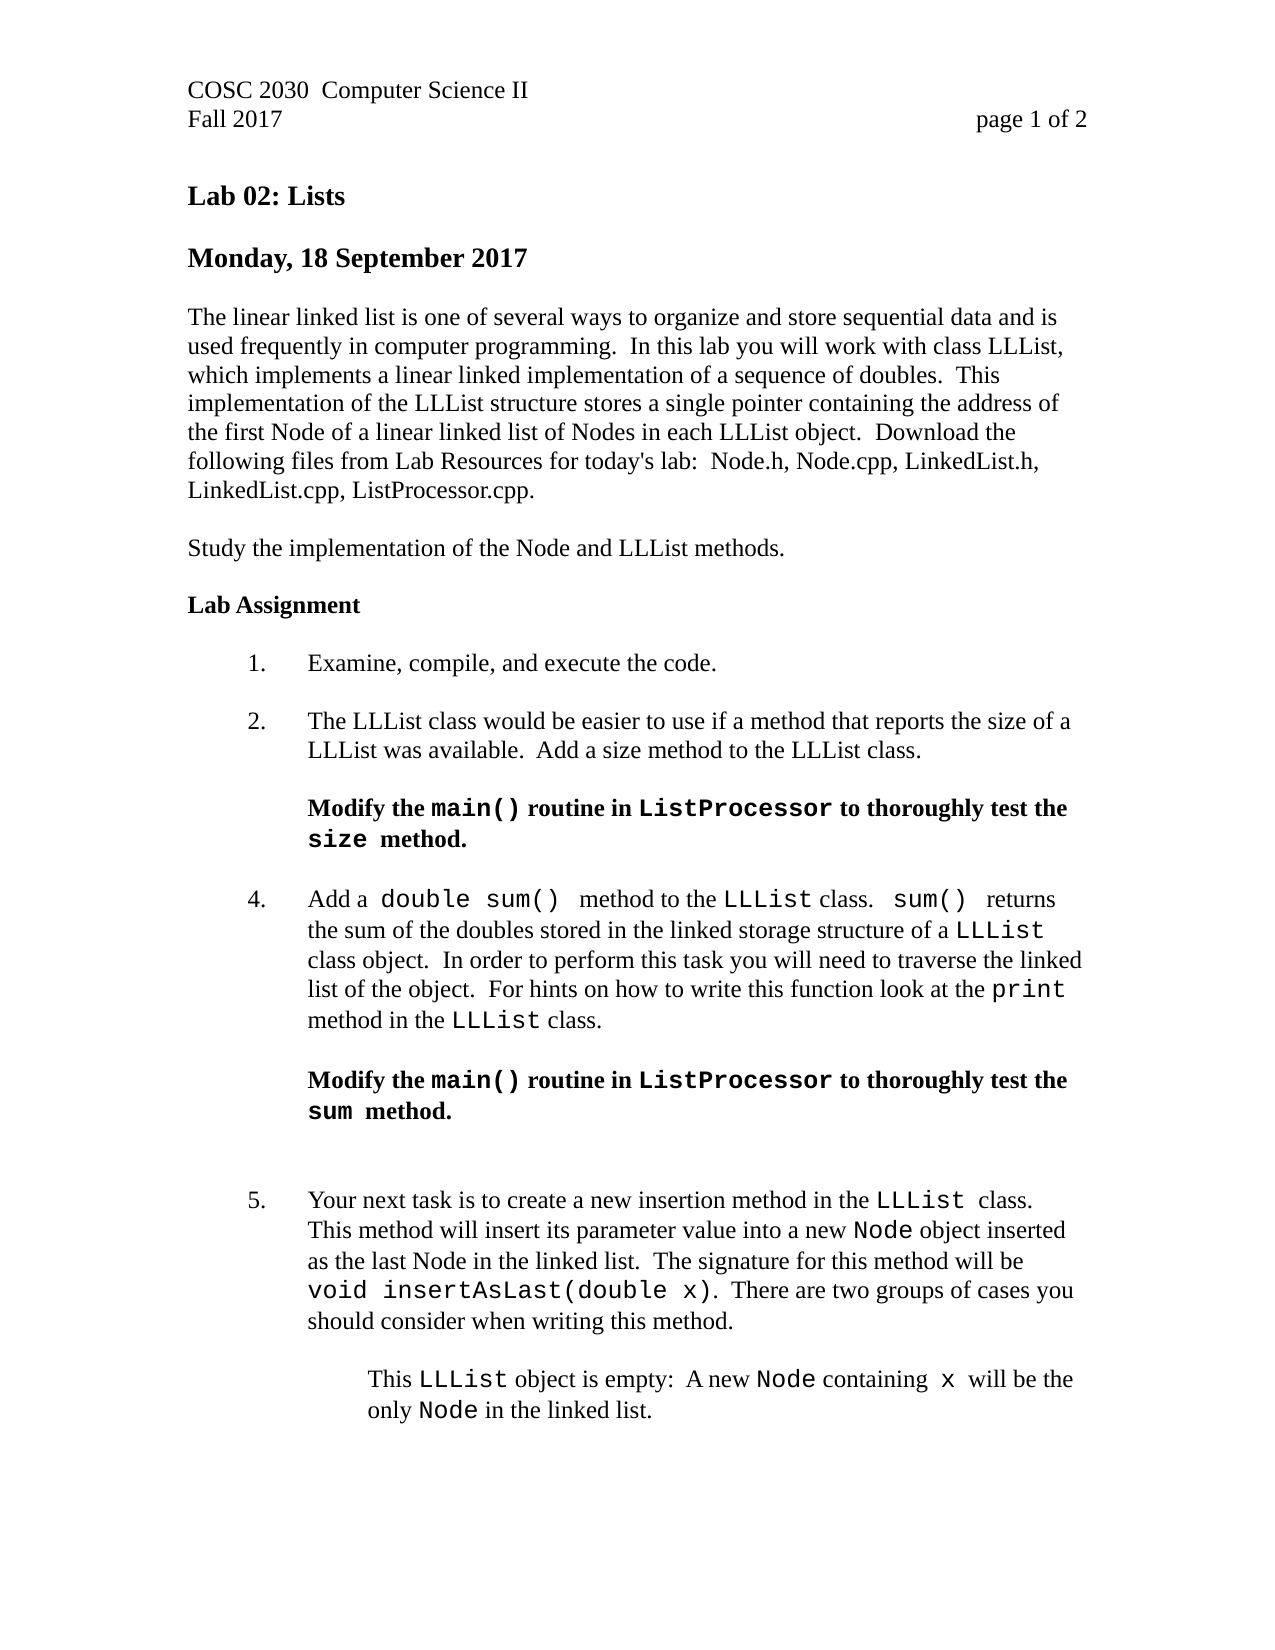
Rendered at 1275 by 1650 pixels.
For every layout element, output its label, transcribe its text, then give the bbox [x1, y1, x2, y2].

text 1. Examine, compile, and execute the code. [247, 648, 1087, 677]
subtitle Lab Assignment [187, 591, 1087, 619]
text 2. The LLList class would be easier to use if a method that reports the size of a LLList was available. Add a size method to the LLList class. [247, 706, 1087, 764]
text Modify the main() routine in ListProcessor to thoroughly test the sum method. [247, 1065, 1087, 1156]
text Modify the main() routine in ListProcessor to thoroughly test the size method. [247, 793, 1087, 855]
text 4. Add a double sum() method to the LLList class. sum() returns the sum of the doubles stored in the linked storage structure of a LLList class object. In order to perform this task you will need to traverse the linked list of the object. For hints on how to write this function look at the print method in the LLList class. [247, 884, 1087, 1036]
text This LLList object is empty: A new Node containing x will be the only Node in the linked list. [307, 1364, 1087, 1426]
subtitle Lab 02: Lists [187, 179, 1087, 212]
text The linear linked list is one of several ways to organize and store sequential data and is used frequently in computer programming. In this lab you will work with class LLList, which implements a linear linked implementation of a sequence of doubles. This implementation of the LLList structure stores a single pointer containing the address of the first Node of a linear linked list of Nodes in each LLList object. Download the following files from Lab Resources for today's lab: Node.h, Node.cpp, LinkedList.h, LinkedList.cpp, ListProcessor.cpp. [187, 302, 1087, 503]
text Study the implementation of the Node and LLList methods. [187, 533, 1087, 561]
text 5. Your next task is to create a new insertion method in the LLList class. This method will insert its parameter value into a new Node object inserted as the last Node in the linked list. The signature for this method will be void insertAsLast(double x). There are two groups of cases you should consider when writing this method. [247, 1185, 1087, 1335]
subtitle Monday, 18 September 2017 [187, 241, 1087, 273]
